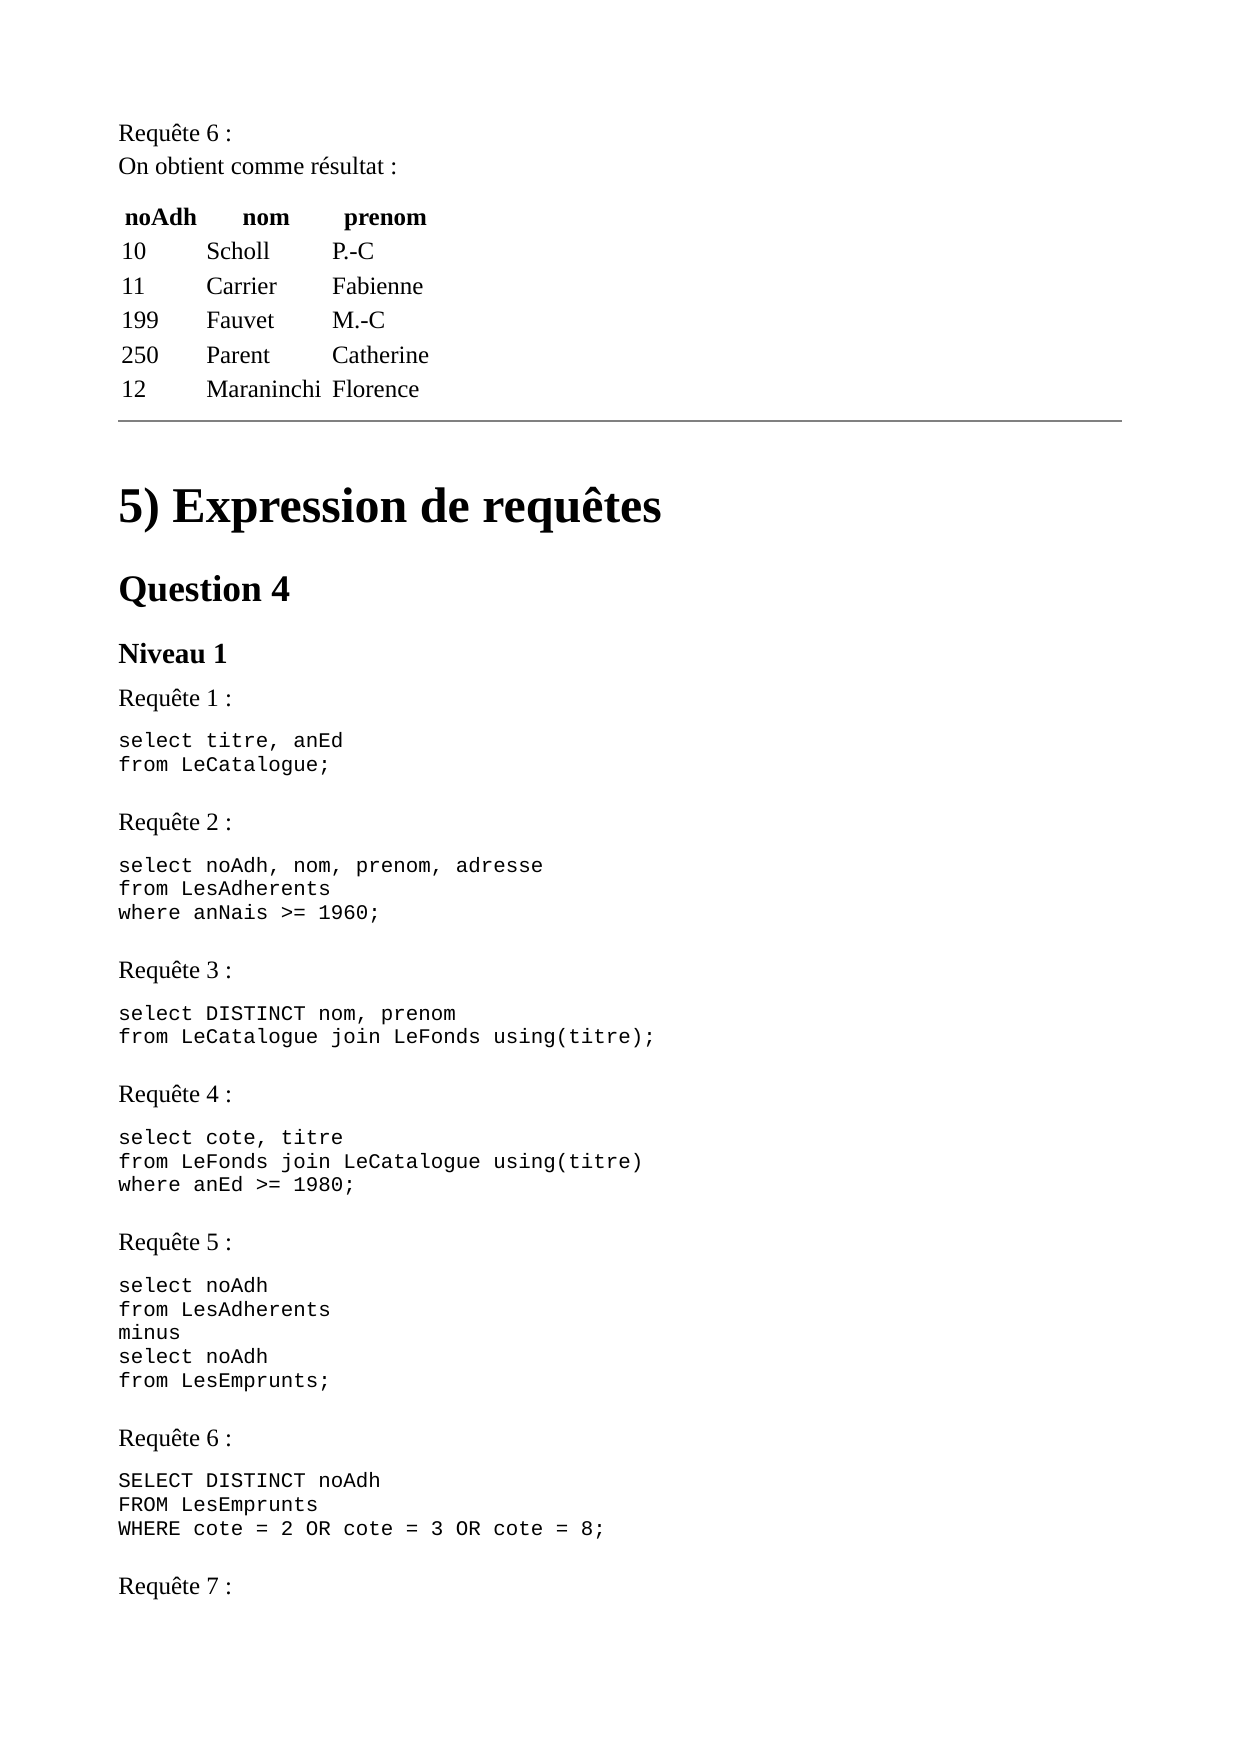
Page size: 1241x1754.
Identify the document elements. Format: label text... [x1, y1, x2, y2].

table_cell 11 [118, 268, 203, 302]
text where anEd >= 1980; [118, 1174, 1122, 1198]
table_cell P.-C [329, 233, 442, 268]
table_header noAdh [118, 199, 203, 233]
text Requête 2 : [118, 807, 1122, 836]
table_cell 10 [118, 233, 203, 268]
table_cell Fabienne [329, 268, 442, 302]
table_header nom [203, 199, 329, 233]
text Requête 5 : [118, 1227, 1122, 1256]
table_cell 199 [118, 303, 203, 337]
subtitle Question 4 [118, 566, 1122, 609]
text Requête 1 : [118, 683, 1122, 711]
table_cell Florence [329, 372, 442, 406]
text from LeCatalogue join LeFonds using(titre); [118, 1026, 1122, 1050]
text from LesAdherents [118, 1299, 1122, 1322]
text from LesAdherents [118, 878, 1122, 902]
subtitle 5) Expression de requêtes [118, 476, 1122, 533]
subtitle Niveau 1 [118, 637, 1122, 670]
text WHERE cote = 2 OR cote = 3 OR cote = 8; [118, 1518, 1122, 1541]
text Requête 3 : [118, 955, 1122, 984]
table_cell Fauvet [203, 303, 329, 337]
text from LeFonds join LeCatalogue using(titre) [118, 1151, 1122, 1174]
text select DISTINCT nom, prenom [118, 1003, 1122, 1026]
table_cell Catherine [329, 337, 442, 372]
text Requête 6 : [118, 1423, 1122, 1451]
table_cell M.-C [329, 303, 442, 337]
text Requête 7 : [118, 1571, 1122, 1599]
text SELECT DISTINCT noAdh [118, 1470, 1122, 1494]
text where anNais >= 1960; [118, 902, 1122, 926]
text select noAdh, nom, prenom, adresse [118, 854, 1122, 878]
text Requête 4 : [118, 1079, 1122, 1108]
table_cell 12 [118, 372, 203, 406]
text select titre, anEd [118, 730, 1122, 754]
table_cell Maraninchi [203, 372, 329, 406]
text select noAdh [118, 1346, 1122, 1369]
text Requête 6 : On obtient comme résultat : [118, 118, 1122, 180]
table_cell Carrier [203, 268, 329, 302]
text from LesEmprunts; [118, 1369, 1122, 1393]
text minus [118, 1322, 1122, 1346]
table_header prenom [329, 199, 442, 233]
text select cote, titre [118, 1127, 1122, 1151]
text from LeCatalogue; [118, 754, 1122, 777]
text select noAdh [118, 1275, 1122, 1299]
table_cell 250 [118, 337, 203, 372]
table_cell Scholl [203, 233, 329, 268]
table_cell Parent [203, 337, 329, 372]
text FROM LesEmprunts [118, 1494, 1122, 1518]
